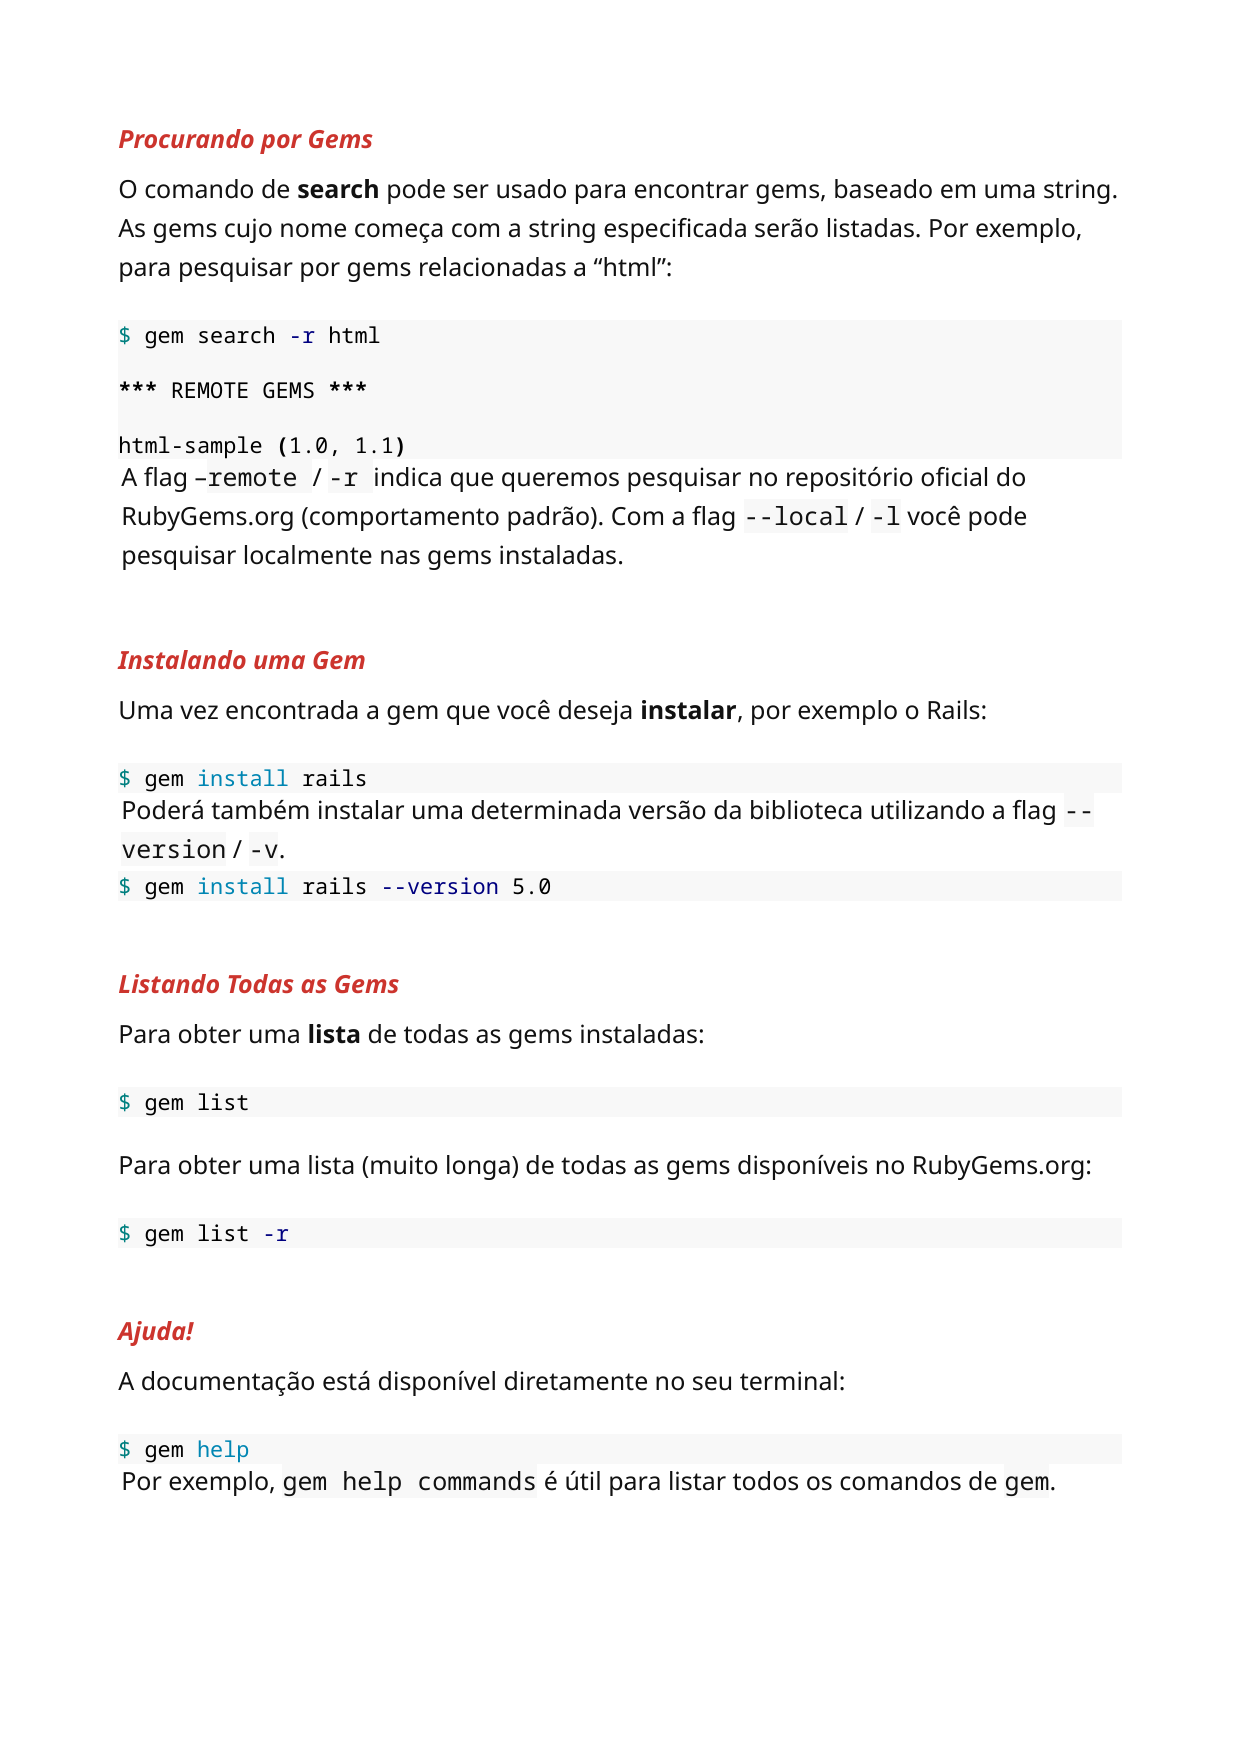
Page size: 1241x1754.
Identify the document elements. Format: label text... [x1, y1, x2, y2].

text $ gem help [118, 1434, 1122, 1464]
subtitle Instalando uma Gem [118, 639, 1122, 677]
text A flag –remote / -r indica que queremos pesquisar no repositório oficial do RubyGems.org (comportamento padrão). Com a flag --local / -l você pode pesquisar localmente nas gems instaladas. [121, 459, 1119, 572]
text Por exemplo, gem help commands é útil para listar todos os comandos de gem. [121, 1464, 1119, 1498]
text Uma vez encontrada a gem que você deseja instalar, por exemplo o Rails: [118, 692, 1122, 727]
text $ gem list [118, 1087, 1122, 1117]
text Poderá também instalar uma determinada versão da biblioteca utilizando a flag --version / -v. [121, 793, 1119, 866]
text Para obter uma lista de todas as gems instaladas: [118, 1016, 1122, 1051]
text Para obter uma lista (muito longa) de todas as gems disponíveis no RubyGems.org: [118, 1148, 1122, 1182]
subtitle Ajuda! [118, 1311, 1122, 1348]
text html-sample (1.0, 1.1) [118, 429, 1122, 459]
subtitle Procurando por Gems [118, 118, 1122, 156]
subtitle Listando Todas as Gems [118, 963, 1122, 1001]
text $ gem install rails --version 5.0 [118, 871, 1122, 901]
text $ gem install rails [118, 763, 1122, 793]
text O comando de search pode ser usado para encontrar gems, baseado em uma string. As gems cujo nome começa com a string especificada serão listadas. Por exemplo, para pesquisar por gems relacionadas a “html”: [118, 171, 1122, 284]
text A documentação está disponível diretamente no seu terminal: [118, 1364, 1122, 1398]
text $ gem list -r [118, 1218, 1122, 1248]
text *** REMOTE GEMS *** [118, 375, 1122, 404]
text $ gem search -r html [118, 320, 1122, 350]
